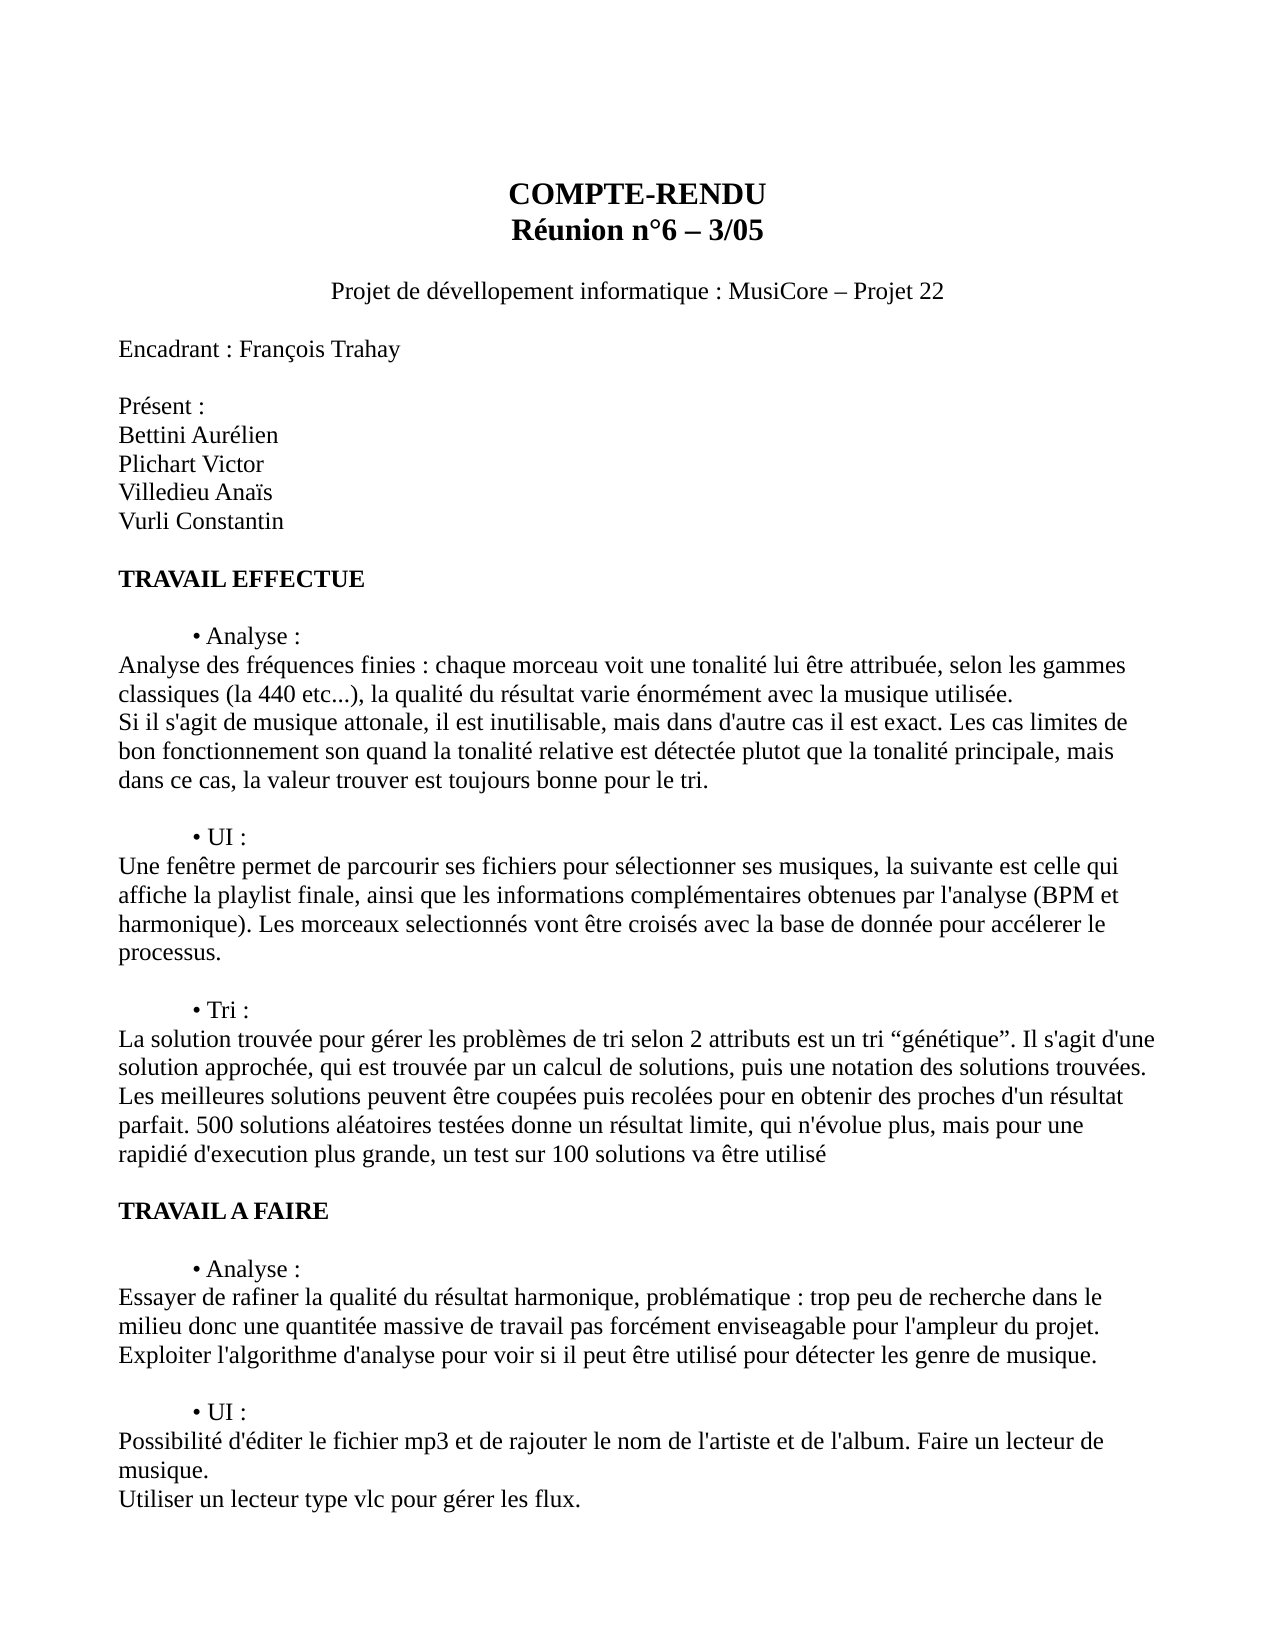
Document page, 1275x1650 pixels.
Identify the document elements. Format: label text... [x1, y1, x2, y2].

text Utiliser un lecteur type vlc pour gérer les flux. [118, 1484, 1157, 1512]
text Plichart Victor [118, 449, 1157, 477]
text Une fenêtre permet de parcourir ses fichiers pour sélectionner ses musiques, la suivante est celle qui affiche la playlist finale, ainsi que les informations complémentaires obtenues par l'analyse (BPM et harmonique). Les morceaux selectionnés vont être croisés avec la base de donnée pour accélerer le processus. [118, 851, 1157, 966]
text Vurli Constantin [118, 506, 1157, 535]
text Possibilité d'éditer le fichier mp3 et de rajouter le nom de l'artiste et de l'album. Faire un lecteur de musique. [118, 1426, 1157, 1484]
text • Analyse : [118, 1254, 1157, 1282]
text Si il s'agit de musique attonale, il est inutilisable, mais dans d'autre cas il est exact. Les cas limites de bon fonctionnement son quand la tonalité relative est détectée plutot que la tonalité principale, mais dans ce cas, la valeur trouver est toujours bonne pour le tri. [118, 707, 1157, 794]
text • Tri : [118, 995, 1157, 1024]
text Réunion n°6 – 3/05 [118, 212, 1157, 247]
text • Analyse : [118, 621, 1157, 650]
text Projet de dévellopement informatique : MusiCore – Projet 22 [118, 276, 1157, 305]
text Encadrant : François Trahay [118, 334, 1157, 362]
text Villedieu Anaïs [118, 477, 1157, 506]
text Analyse des fréquences finies : chaque morceau voit une tonalité lui être attribuée, selon les gammes classiques (la 440 etc...), la qualité du résultat varie énormément avec la musique utilisée. [118, 650, 1157, 707]
text Essayer de rafiner la qualité du résultat harmonique, problématique : trop peu de recherche dans le milieu donc une quantitée massive de travail pas forcément enviseagable pour l'ampleur du projet. [118, 1282, 1157, 1340]
text Bettini Aurélien [118, 420, 1157, 449]
text TRAVAIL EFFECTUE [118, 564, 1157, 592]
text La solution trouvée pour gérer les problèmes de tri selon 2 attributs est un tri “génétique”. Il s'agit d'une solution approchée, qui est trouvée par un calcul de solutions, puis une notation des solutions trouvées. Les meilleures solutions peuvent être coupées puis recolées pour en obtenir des proches d'un résultat parfait. 500 solutions aléatoires testées donne un résultat limite, qui n'évolue plus, mais pour une rapidié d'execution plus grande, un test sur 100 solutions va être utilisé [118, 1024, 1157, 1167]
text Présent : [118, 391, 1157, 420]
text • UI : [118, 822, 1157, 851]
text COMPTE-RENDU [118, 176, 1157, 212]
text Exploiter l'algorithme d'analyse pour voir si il peut être utilisé pour détecter les genre de musique. [118, 1340, 1157, 1369]
text TRAVAIL A FAIRE [118, 1196, 1157, 1225]
text • UI : [118, 1397, 1157, 1426]
